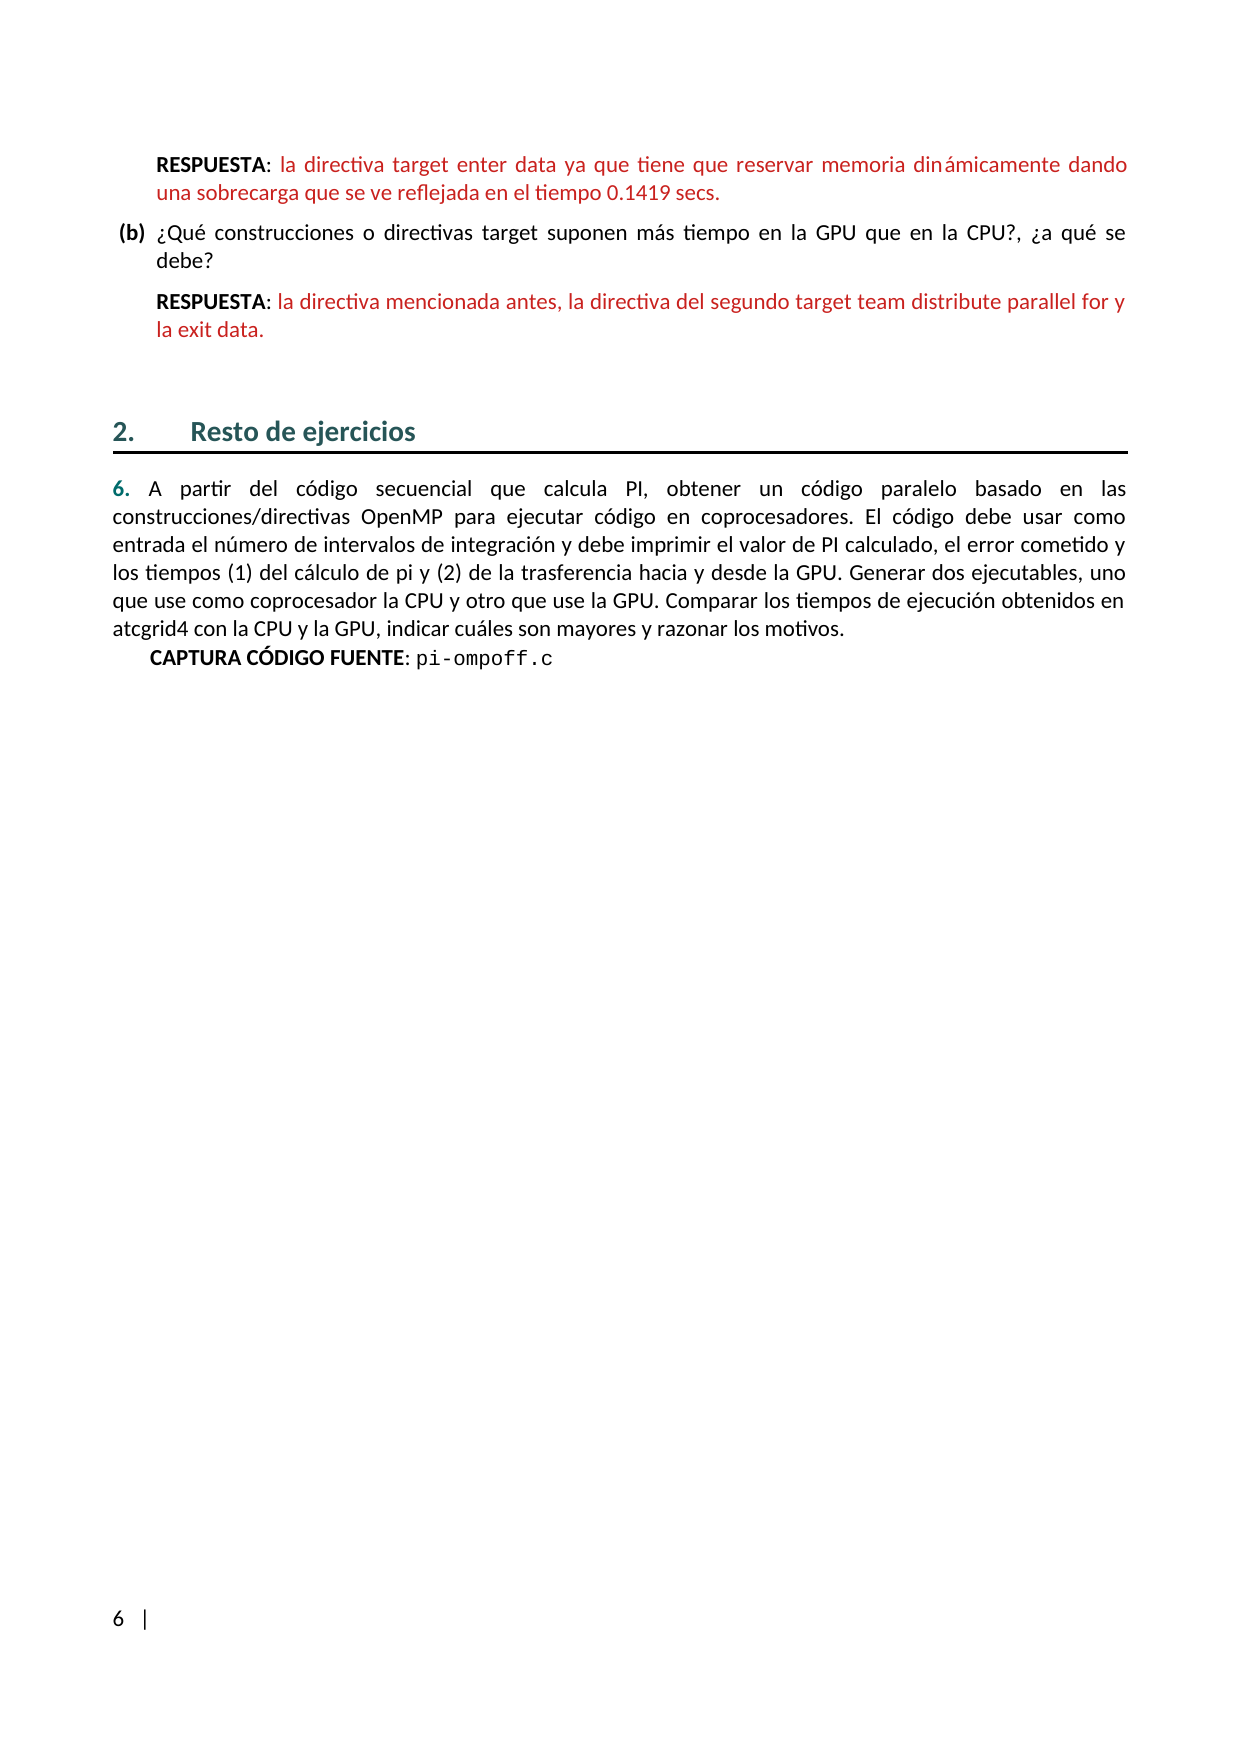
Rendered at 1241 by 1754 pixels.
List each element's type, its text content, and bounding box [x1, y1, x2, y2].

list ¿Qué construcciones o directivas target suponen más tiempo en la GPU que en la CPU?, ¿a qué se debe? [119, 218, 1128, 274]
list RESPUESTA: la directiva mencionada antes, la directiva del segundo target team distribute parallel for y la exit data. [156, 287, 1128, 343]
list RESPUESTA: la directiva target enter data ya que tiene que reservar memoria dinámicamente dando una sobrecarga que se ve reflejada en el tiempo 0.1419 secs. [156, 150, 1128, 206]
list 6. A partir del código secuencial que calcula PI, obtener un código paralelo basado en las construcciones/directivas OpenMP para ejecutar código en coprocesadores. El código debe usar como entrada el número de intervalos de integración y debe imprimir el valor de PI calculado, el error cometido y los tiempos (1) del cálculo de pi y (2) de la trasferencia hacia y desde la GPU. Generar dos ejecutables, uno que use como coprocesador la CPU y otro que use la GPU. Comparar los tiempos de ejecución obtenidos en atcgrid4 con la CPU y la GPU, indicar cuáles son mayores y razonar los motivos. [112, 474, 1128, 643]
subtitle Resto de ejercicios [112, 413, 1128, 454]
text CAPTURA CÓDIGO FUENTE: pi-ompoff.c [150, 643, 1128, 671]
